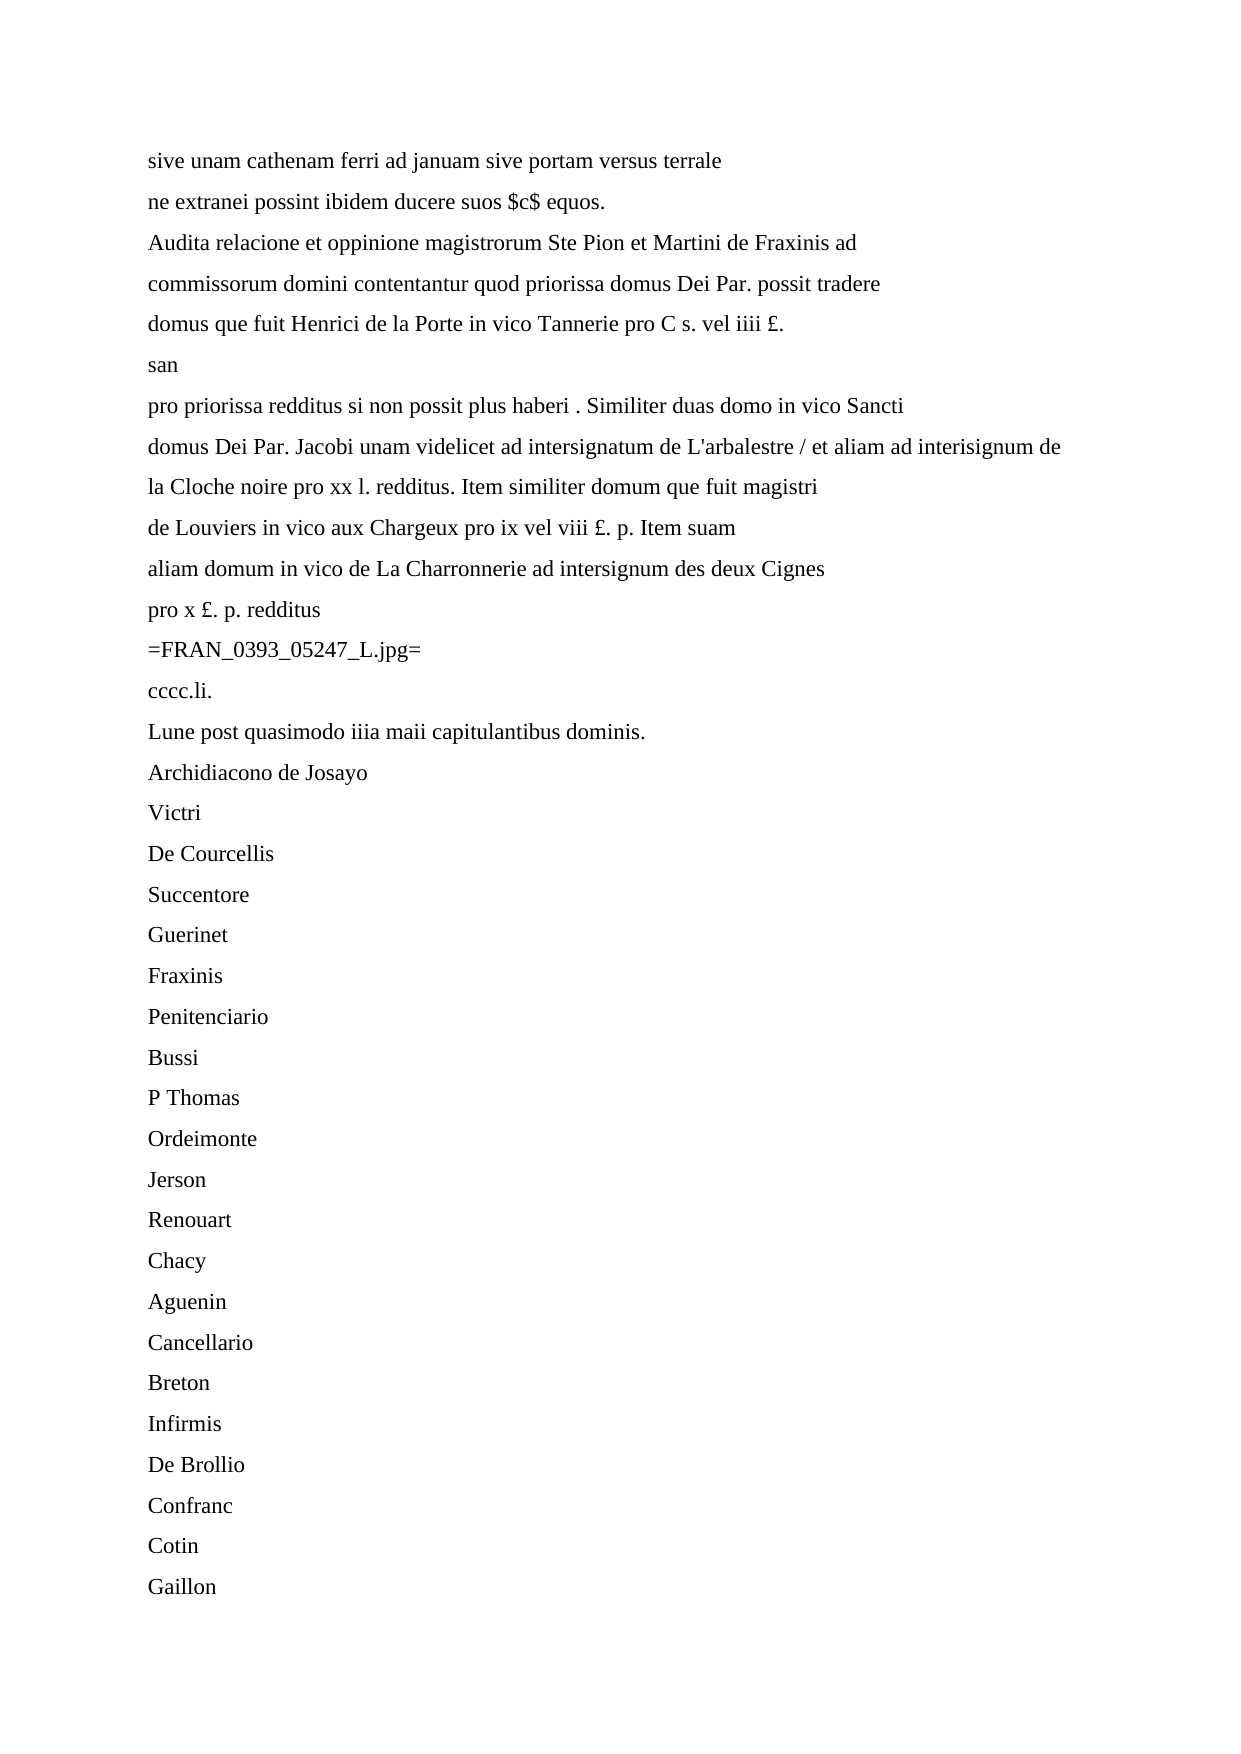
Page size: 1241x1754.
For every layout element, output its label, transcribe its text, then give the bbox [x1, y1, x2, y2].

text Infirmis [148, 1410, 1093, 1437]
text Archidiacono de Josayo [148, 758, 1093, 785]
text Fraxinis [148, 962, 1093, 988]
text ne extranei possint ibidem ducere suos $c$ equos. [148, 188, 1093, 215]
text la Cloche noire pro xx l. redditus. Item similiter domum que fuit magistri [148, 473, 1093, 500]
text De Courcellis [148, 840, 1093, 866]
text commissorum domini contentantur quod priorissa domus Dei Par. possit tradere [148, 270, 1093, 296]
text P Thomas [148, 1084, 1093, 1111]
text Jerson [148, 1166, 1093, 1192]
text Breton [148, 1369, 1093, 1396]
text Bussi [148, 1044, 1093, 1070]
text Cancellario [148, 1329, 1093, 1355]
text Gaillon [148, 1573, 1093, 1599]
text Lune post quasimodo iiia maii capitulantibus dominis. [148, 718, 1093, 744]
text sive unam cathenam ferri ad januam sive portam versus terrale [148, 148, 1093, 174]
text Ordeimonte [148, 1125, 1093, 1151]
text =FRAN_0393_05247_L.jpg= [148, 636, 1093, 663]
text domus que fuit Henrici de la Porte in vico Tannerie pro C s. vel iiii £. [148, 311, 1093, 337]
text Succentore [148, 881, 1093, 907]
text cccc.li. [148, 677, 1093, 703]
text Penitenciario [148, 1003, 1093, 1029]
text Chacy [148, 1247, 1093, 1274]
text aliam domum in vico de La Charronnerie ad intersignum des deux Cignes [148, 555, 1093, 581]
text san [148, 351, 1093, 378]
text De Brollio [148, 1451, 1093, 1477]
text de Louviers in vico aux Chargeux pro ix vel viii £. p. Item suam [148, 514, 1093, 541]
text pro priorissa redditus si non possit plus haberi . Similiter duas domo in vico Sancti [148, 392, 1093, 418]
text pro x £. p. redditus [148, 596, 1093, 622]
text Aguenin [148, 1288, 1093, 1314]
text Guerinet [148, 921, 1093, 948]
text Audita relacione et oppinione magistrorum Ste Pion et Martini de Fraxinis ad [148, 229, 1093, 255]
text Confranc [148, 1492, 1093, 1518]
text domus Dei Par. Jacobi unam videlicet ad intersignatum de L'arbalestre / et aliam ad interisignum de [148, 433, 1093, 459]
text Cotin [148, 1532, 1093, 1559]
text Renouart [148, 1207, 1093, 1233]
text Victri [148, 799, 1093, 826]
